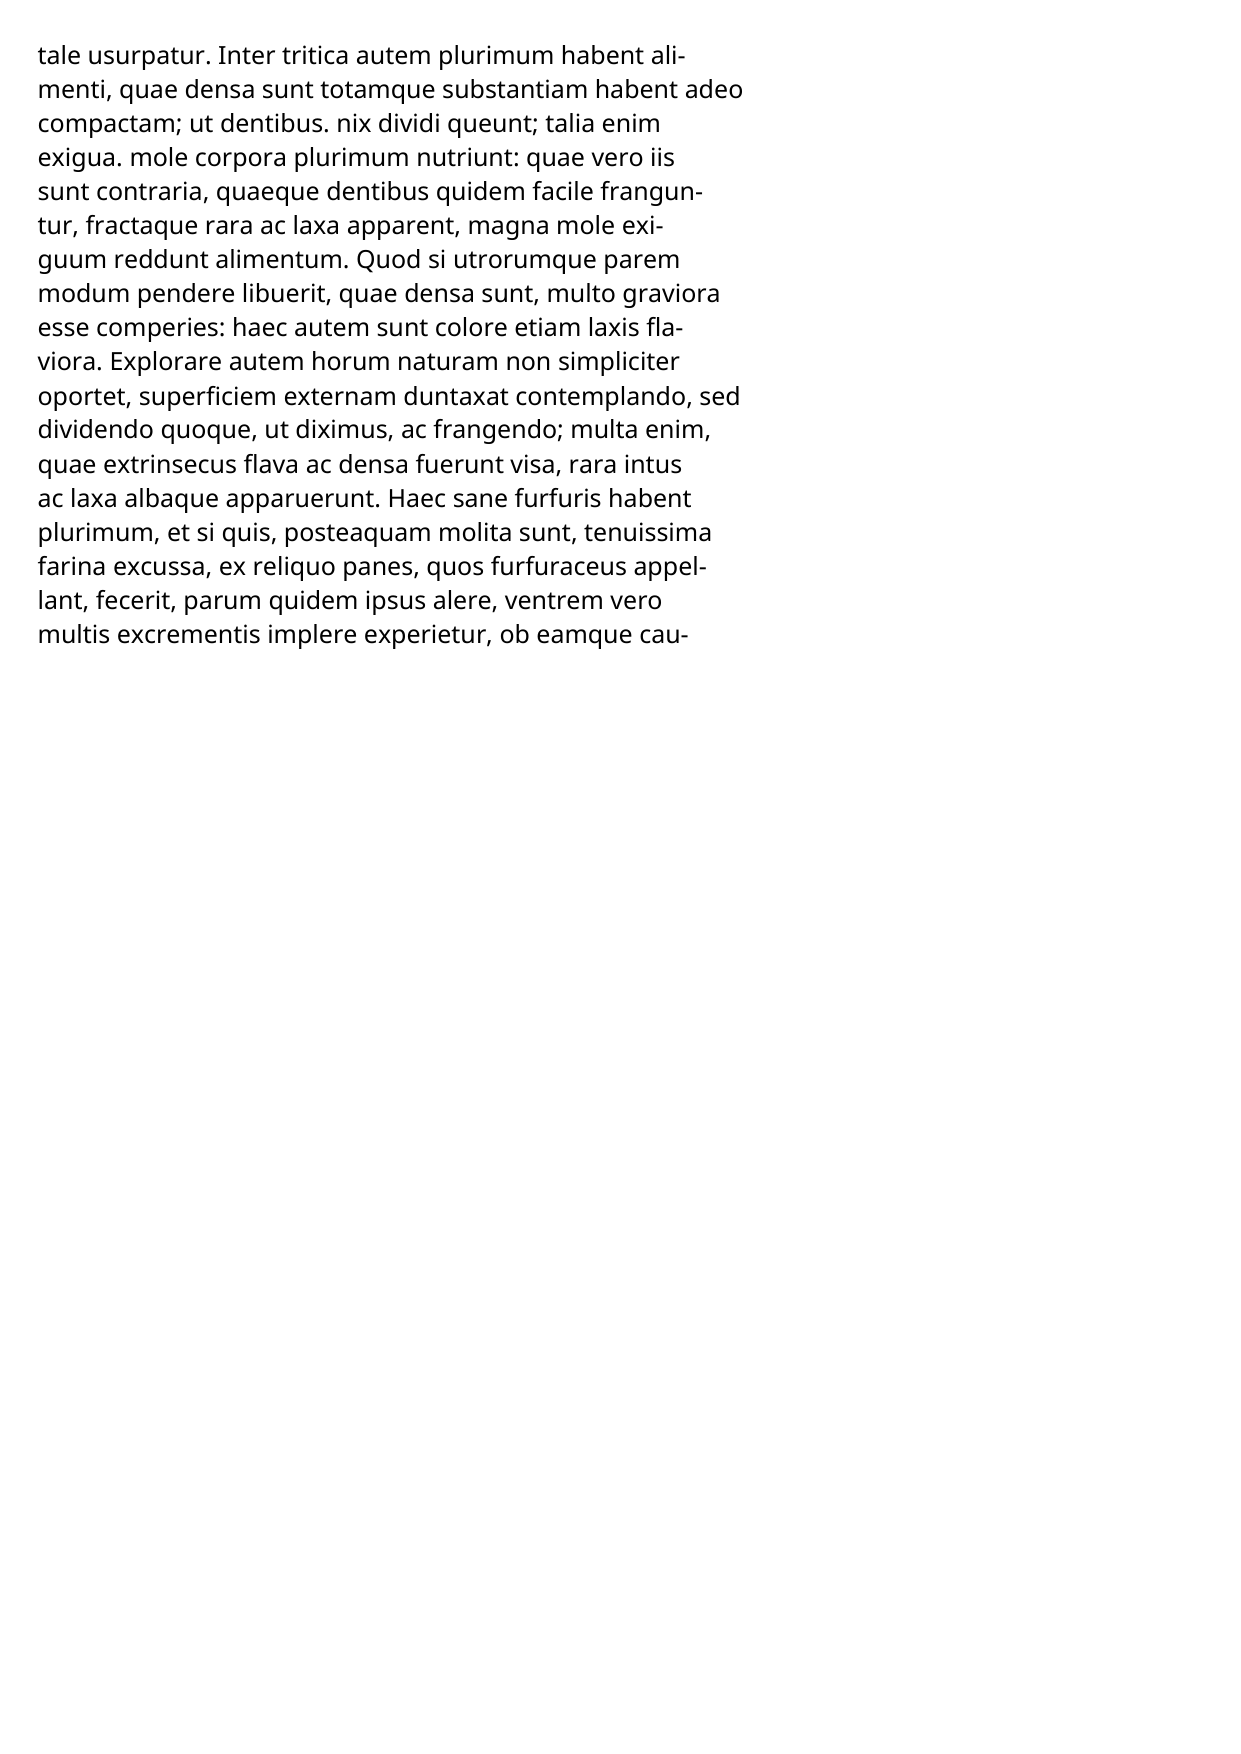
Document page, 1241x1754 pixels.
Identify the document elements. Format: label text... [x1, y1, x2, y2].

text tale usurpatur. Inter tritica autem plurimum habent ali- menti, quae densa sunt totamque substantiam habent adeo compactam; ut dentibus. nix dividi queunt; talia enim exigua. mole corpora plurimum nutriunt: quae vero iis sunt contraria, quaeque dentibus quidem facile frangun- tur, fractaque rara ac laxa apparent, magna mole exi- guum reddunt alimentum. Quod si utrorumque parem modum pendere libuerit, quae densa sunt, multo graviora esse comperies: haec autem sunt colore etiam laxis fla- viora. Explorare autem horum naturam non simpliciter oportet, superficiem externam duntaxat contemplando, sed dividendo quoque, ut diximus, ac frangendo; multa enim, quae extrinsecus flava ac densa fuerunt visa, rara intus ac laxa albaque apparuerunt. Haec sane furfuris habent plurimum, et si quis, posteaquam molita sunt, tenuissima farina excussa, ex reliquo panes, quos furfuraceus appel- lant, fecerit, parum quidem ipsus alere, ventrem vero multis excrementis implere experietur, ob eamque cau- [37, 37, 1203, 651]
